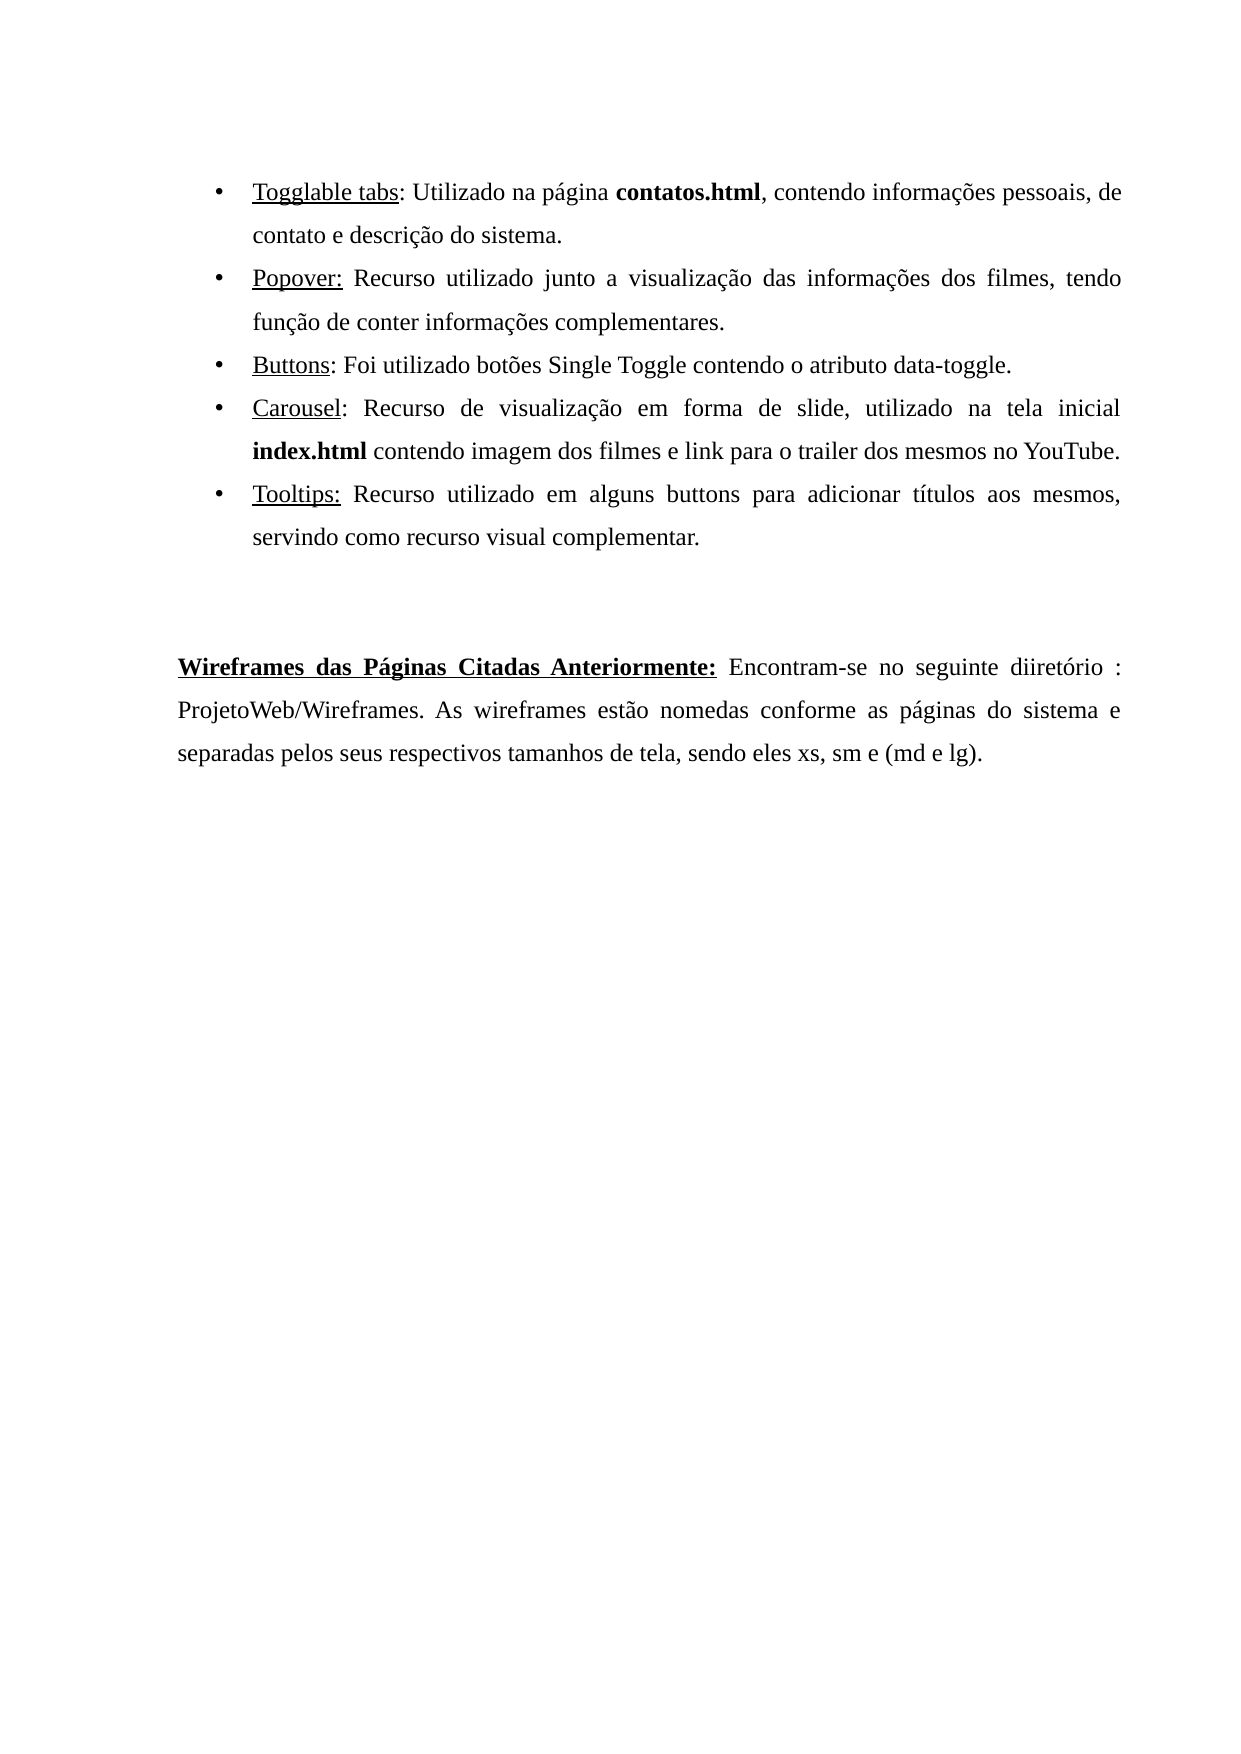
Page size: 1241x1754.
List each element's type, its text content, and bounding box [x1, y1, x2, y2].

list Carousel: Recurso de visualização em forma de slide, utilizado na tela inicial index.html contendo imagem dos filmes e link para o trailer dos mesmos no YouTube. [215, 393, 1122, 465]
list Buttons: Foi utilizado botões Single Toggle contendo o atributo data-toggle. [215, 350, 1122, 378]
list Tooltips: Recurso utilizado em alguns buttons para adicionar títulos aos mesmos, servindo como recurso visual complementar. [215, 479, 1122, 551]
list Togglable tabs: Utilizado na página contatos.html, contendo informações pessoais, de contato e descrição do sistema. [215, 177, 1122, 249]
list Popover: Recurso utilizado junto a visualização das informações dos filmes, tendo função de conter informações complementares. [215, 263, 1122, 335]
text Wireframes das Páginas Citadas Anteriormente: Encontram-se no seguinte diiretório : ProjetoWeb/Wireframes. As wireframes estão nomedas conforme as páginas do sistema e separadas pelos seus respectivos tamanhos de tela, sendo eles xs, sm e (md e lg). [177, 652, 1122, 767]
